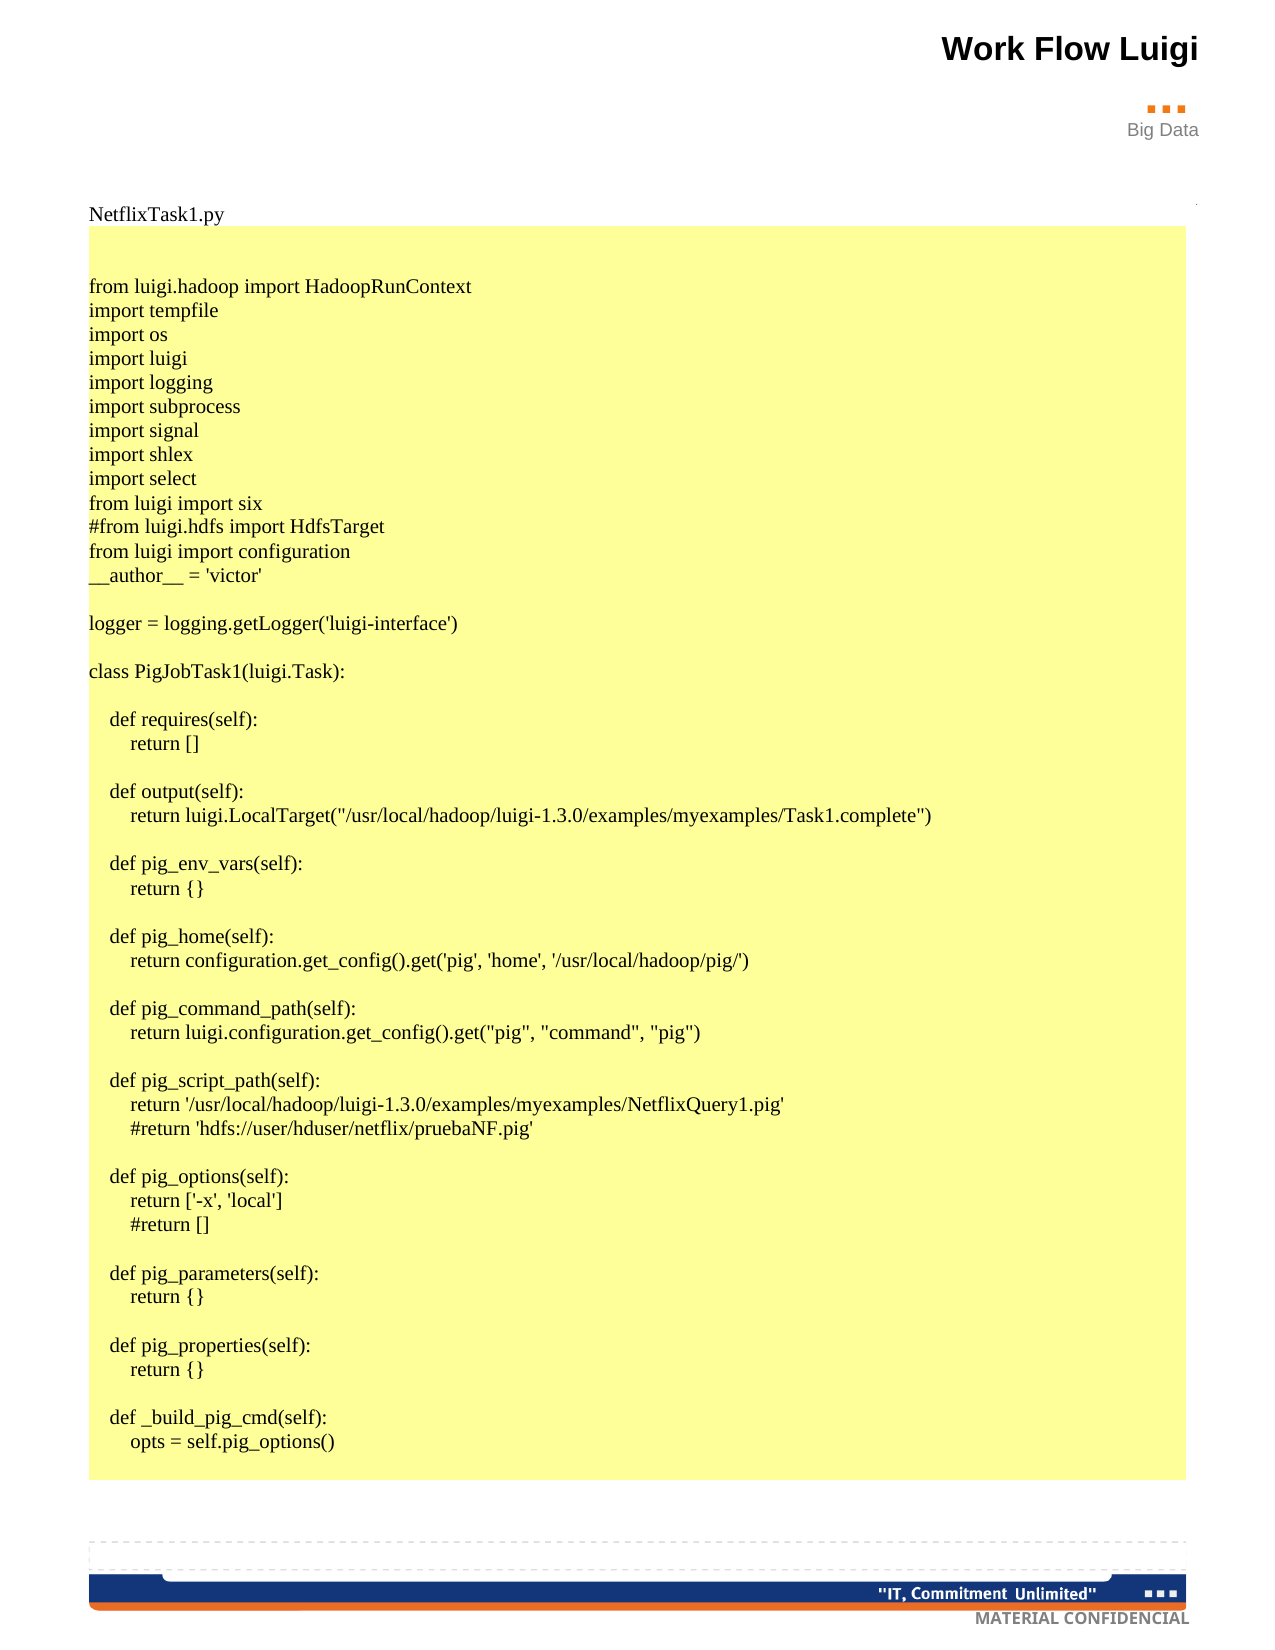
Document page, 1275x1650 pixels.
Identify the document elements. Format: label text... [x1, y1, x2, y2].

text def pig_options(self): [88, 1164, 1186, 1188]
text __author__ = 'victor' [88, 563, 1186, 587]
text import shlex [88, 442, 1186, 466]
text NetflixTask1.py [88, 202, 1186, 226]
text return [] [88, 731, 1186, 755]
text from luigi import six [88, 490, 1186, 514]
picture [88, 1541, 1187, 1611]
text #return [] [88, 1212, 1186, 1236]
text def pig_env_vars(self): [88, 851, 1186, 875]
text def pig_command_path(self): [88, 996, 1186, 1020]
text logger = logging.getLogger('luigi-interface') [88, 611, 1186, 635]
text import logging [88, 370, 1186, 394]
text return ['-x', 'local'] [88, 1188, 1186, 1212]
text class PigJobTask1(luigi.Task): [88, 659, 1186, 683]
text return {} [88, 1357, 1186, 1381]
text return luigi.configuration.get_config().get("pig", "command", "pig") [88, 1020, 1186, 1044]
text def pig_parameters(self): [88, 1260, 1186, 1284]
text def requires(self): [88, 707, 1186, 731]
text return luigi.LocalTarget("/usr/local/hadoop/luigi-1.3.0/examples/myexamples/Task1.complete") [88, 803, 1186, 827]
text import os [88, 322, 1186, 346]
text import signal [88, 418, 1186, 442]
text #from luigi.hdfs import HdfsTarget [88, 514, 1186, 538]
text def _build_pig_cmd(self): [88, 1405, 1186, 1429]
text from luigi.hadoop import HadoopRunContext [88, 274, 1186, 298]
text return {} [88, 1284, 1186, 1308]
text return '/usr/local/hadoop/luigi-1.3.0/examples/myexamples/NetflixQuery1.pig' [88, 1092, 1186, 1116]
text import select [88, 466, 1186, 490]
text def output(self): [88, 779, 1186, 803]
text return configuration.get_config().get('pig', 'home', '/usr/local/hadoop/pig/') [88, 948, 1186, 972]
text def pig_properties(self): [88, 1333, 1186, 1357]
text import subprocess [88, 394, 1186, 418]
text def pig_script_path(self): [88, 1068, 1186, 1092]
text def pig_home(self): [88, 923, 1186, 948]
text import tempfile [88, 298, 1186, 322]
text import luigi [88, 346, 1186, 370]
text from luigi import configuration [88, 538, 1186, 563]
text opts = self.pig_options() [88, 1429, 1186, 1453]
text #return 'hdfs://user/hduser/netflix/pruebaNF.pig' [88, 1116, 1186, 1140]
text return {} [88, 875, 1186, 899]
